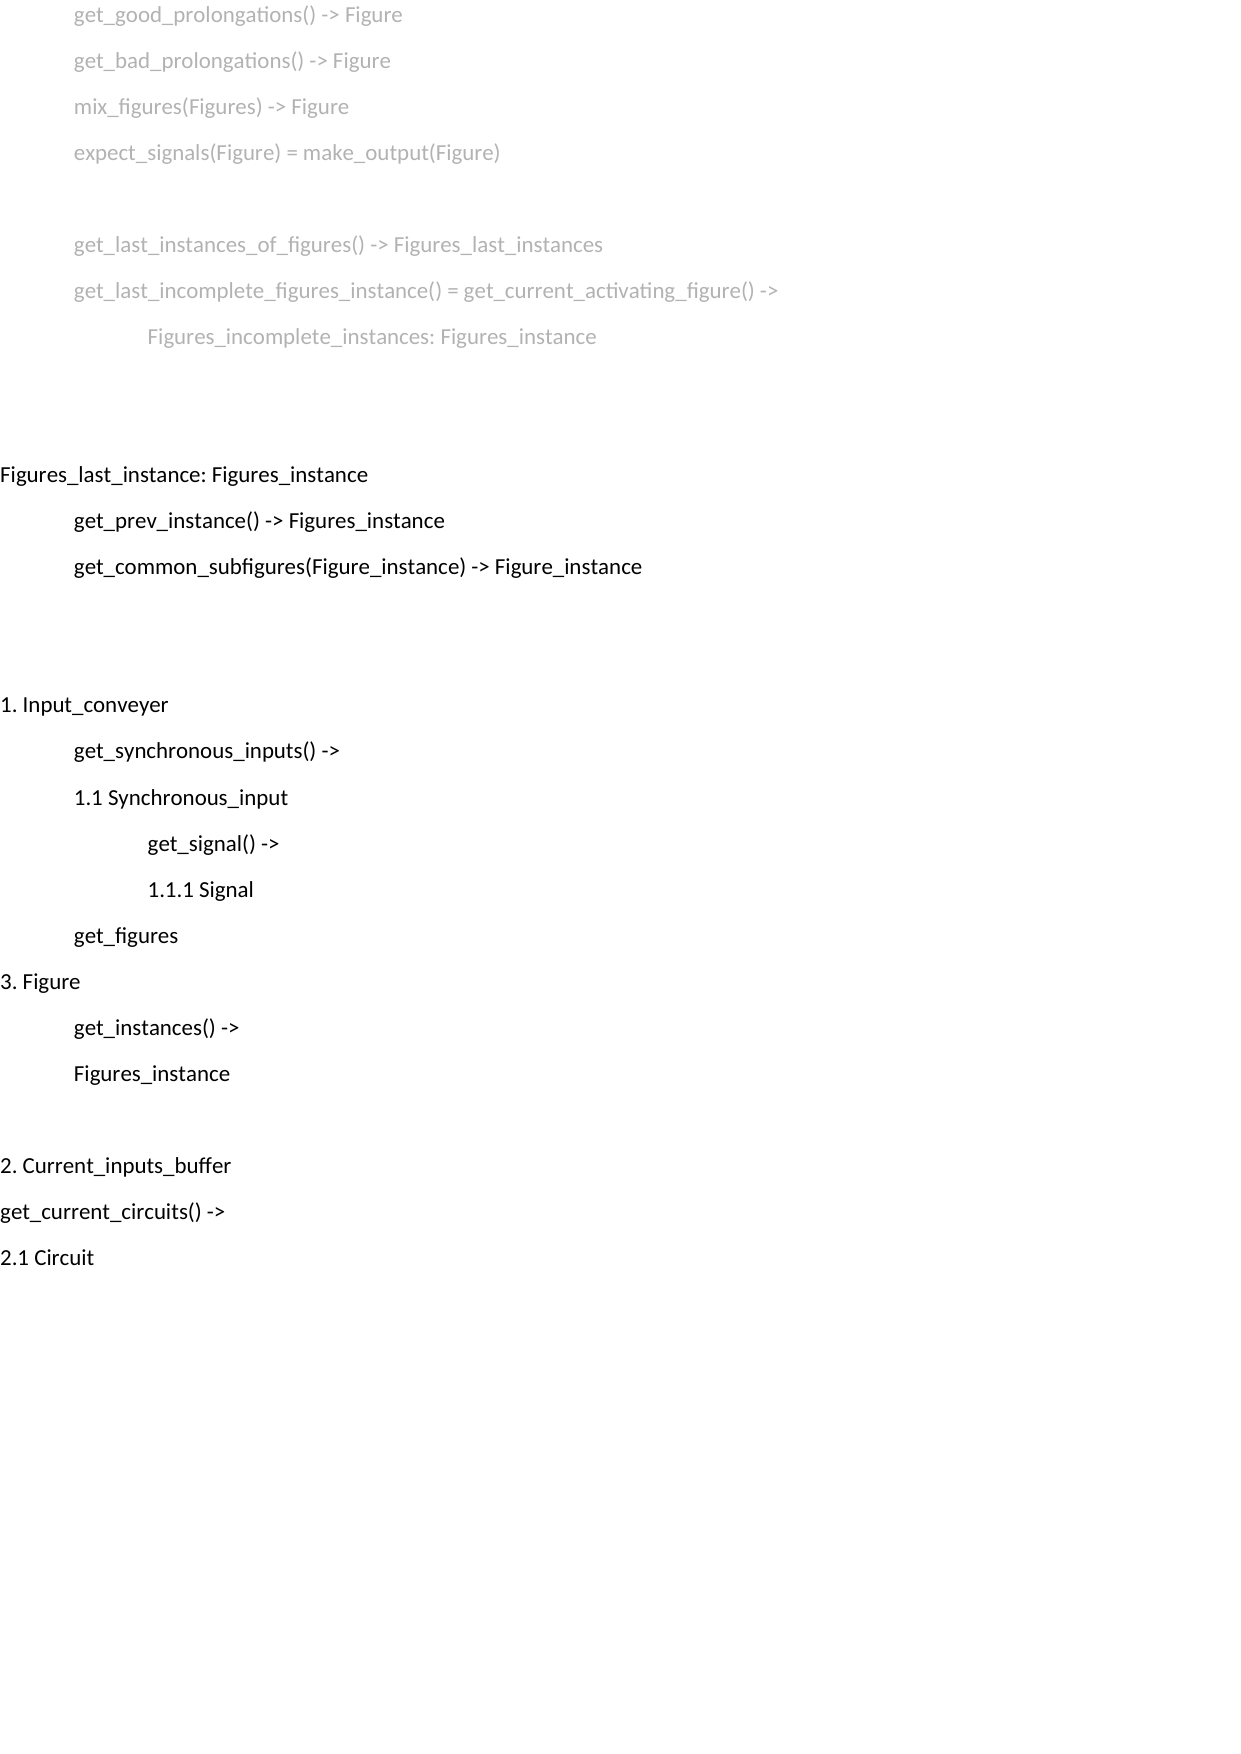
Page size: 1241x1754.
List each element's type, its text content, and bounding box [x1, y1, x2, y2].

text get_figures [0, 921, 1240, 949]
text Figures_incomplete_instances: Figures_instance [0, 322, 1240, 350]
text get_current_circuits() -> [0, 1197, 1240, 1225]
text get_synchronous_inputs() -> [0, 737, 1240, 765]
text Figures_instance [0, 1059, 1240, 1087]
text Figures_last_instance: Figures_instance [0, 460, 1240, 488]
text 1. Input_conveyer [0, 691, 1240, 719]
text get_bad_prolongations() -> Figure [0, 46, 1240, 74]
text 2.1 Circuit [0, 1243, 1240, 1271]
text get_common_subfigures(Figure_instance) -> Figure_instance [0, 552, 1240, 581]
text 1.1.1 Signal [0, 875, 1240, 903]
text mix_figures(Figures) -> Figure [0, 92, 1240, 120]
text get_last_incomplete_figures_instance() = get_current_activating_figure() -> [0, 276, 1240, 304]
text get_prev_instance() -> Figures_instance [0, 506, 1240, 534]
text 2. Current_inputs_buffer [0, 1151, 1240, 1179]
text get_signal() -> [0, 829, 1240, 857]
text get_last_instances_of_figures() -> Figures_last_instances [0, 230, 1240, 258]
text expect_signals(Figure) = make_output(Figure) [0, 138, 1240, 166]
text get_instances() -> [0, 1013, 1240, 1041]
text 1.1 Synchronous_input [0, 783, 1240, 811]
text get_good_prolongations() -> Figure [0, 0, 1240, 28]
text 3. Figure [0, 967, 1240, 995]
